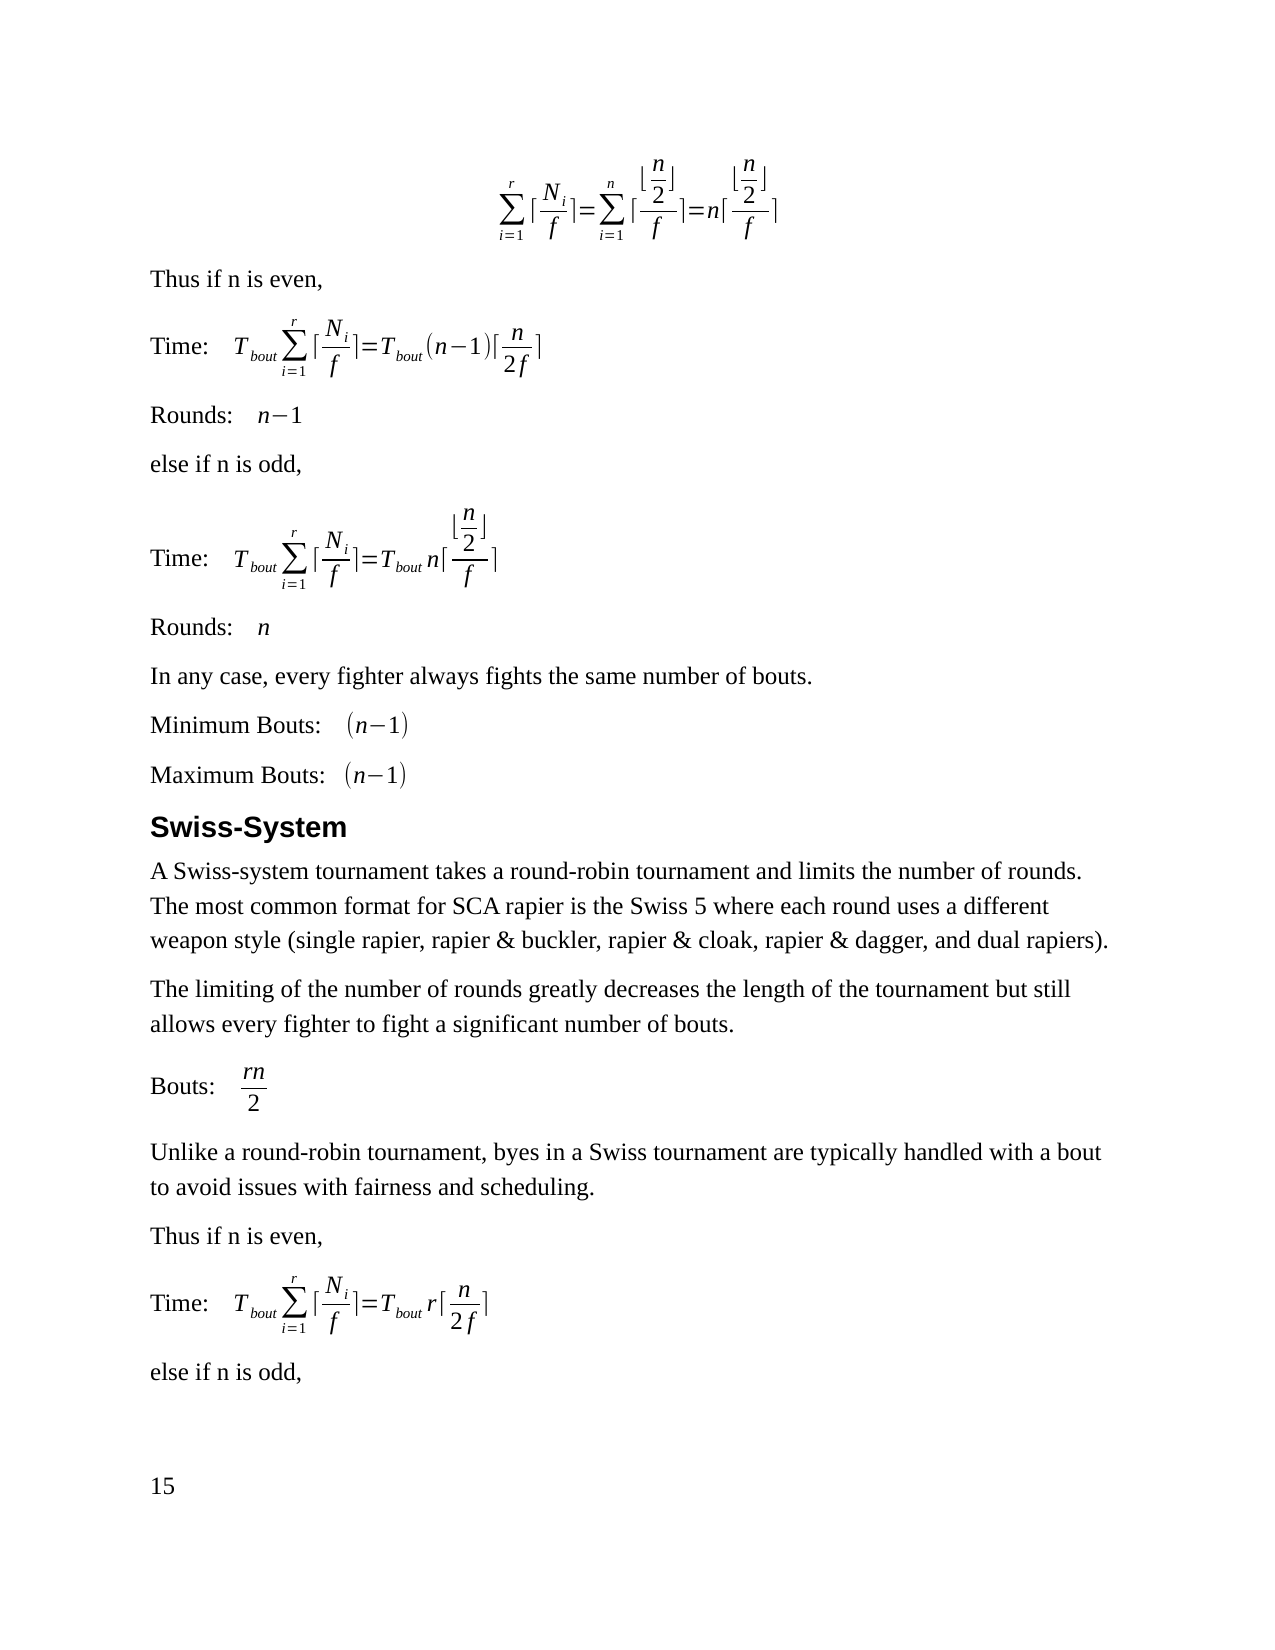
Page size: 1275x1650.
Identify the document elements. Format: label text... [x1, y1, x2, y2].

text Bouts: [150, 1058, 1125, 1117]
text else if n is odd, [150, 449, 1125, 478]
text Time: [150, 1270, 1125, 1337]
text Thus if n is even, [150, 264, 1125, 292]
text In any case, every fighter always fights the same number of bouts. [150, 661, 1125, 690]
text Rounds: [150, 612, 1125, 641]
text Maximum Bouts: [150, 760, 1125, 790]
text Rounds: [150, 400, 1125, 429]
text Time: [150, 498, 1125, 592]
text else if n is odd, [150, 1357, 1125, 1386]
text A Swiss-system tournament takes a round-robin tournament and limits the number of rounds. The most common format for SCA rapier is the Swiss 5 where each round uses a different weapon style (single rapier, rapier & buckler, rapier & cloak, rapier & dagger, and dual rapiers). [150, 856, 1125, 954]
text Time: [150, 313, 1125, 380]
text Thus if n is even, [150, 1221, 1125, 1249]
text Minimum Bouts: [150, 710, 1125, 740]
subtitle Swiss-System [150, 810, 1125, 844]
text Unlike a round-robin tournament, byes in a Swiss tournament are typically handled with a bout to avoid issues with fairness and scheduling. [150, 1137, 1125, 1200]
text The limiting of the number of rounds greatly decreases the length of the tournament but still allows every fighter to fight a significant number of bouts. [150, 974, 1125, 1037]
